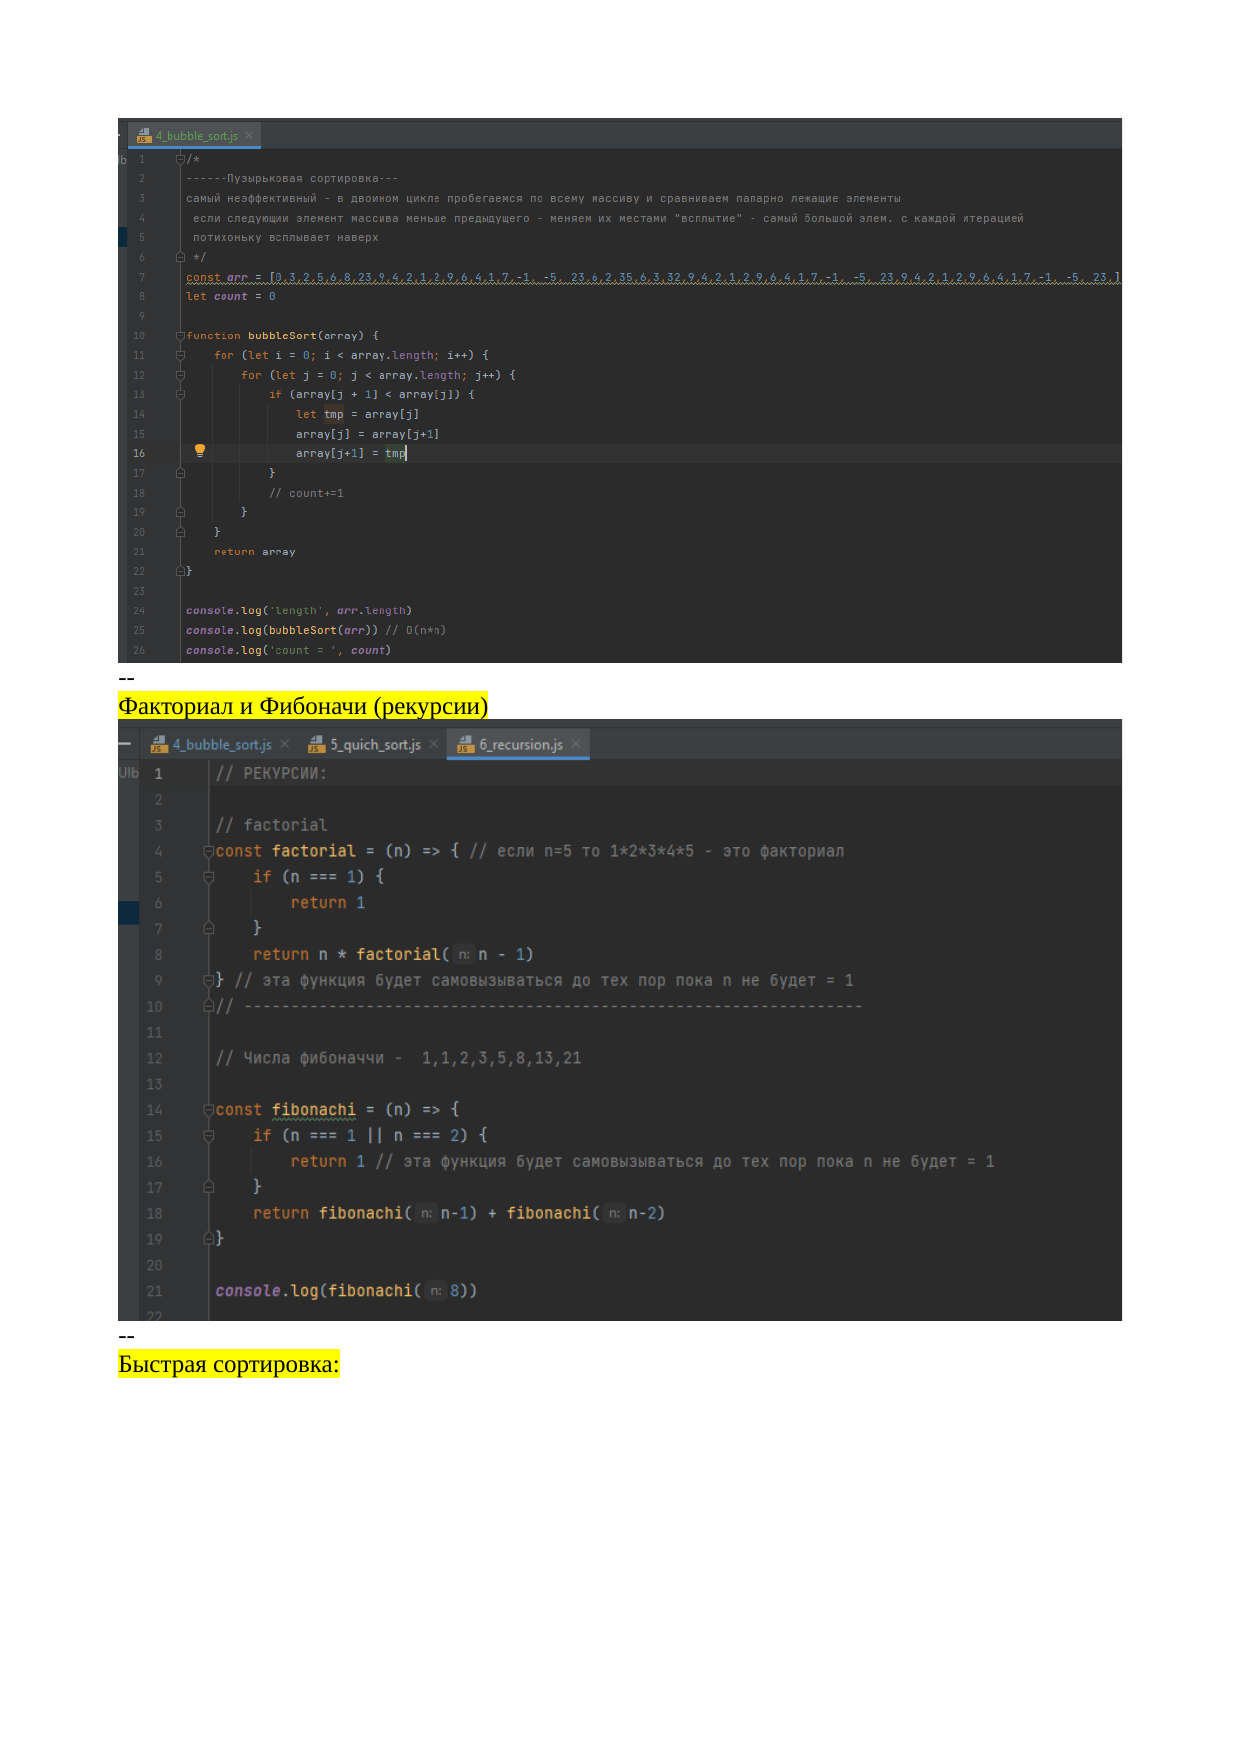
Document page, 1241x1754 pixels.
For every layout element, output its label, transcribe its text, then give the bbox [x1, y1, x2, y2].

text Факториал и Фибоначи (рекурсии) [118, 691, 1122, 719]
picture [118, 719, 1123, 1321]
text -- [118, 1321, 1122, 1349]
text -- [118, 663, 1122, 691]
text Быстрая сортировка: [118, 1349, 1122, 1378]
picture [118, 118, 1123, 663]
